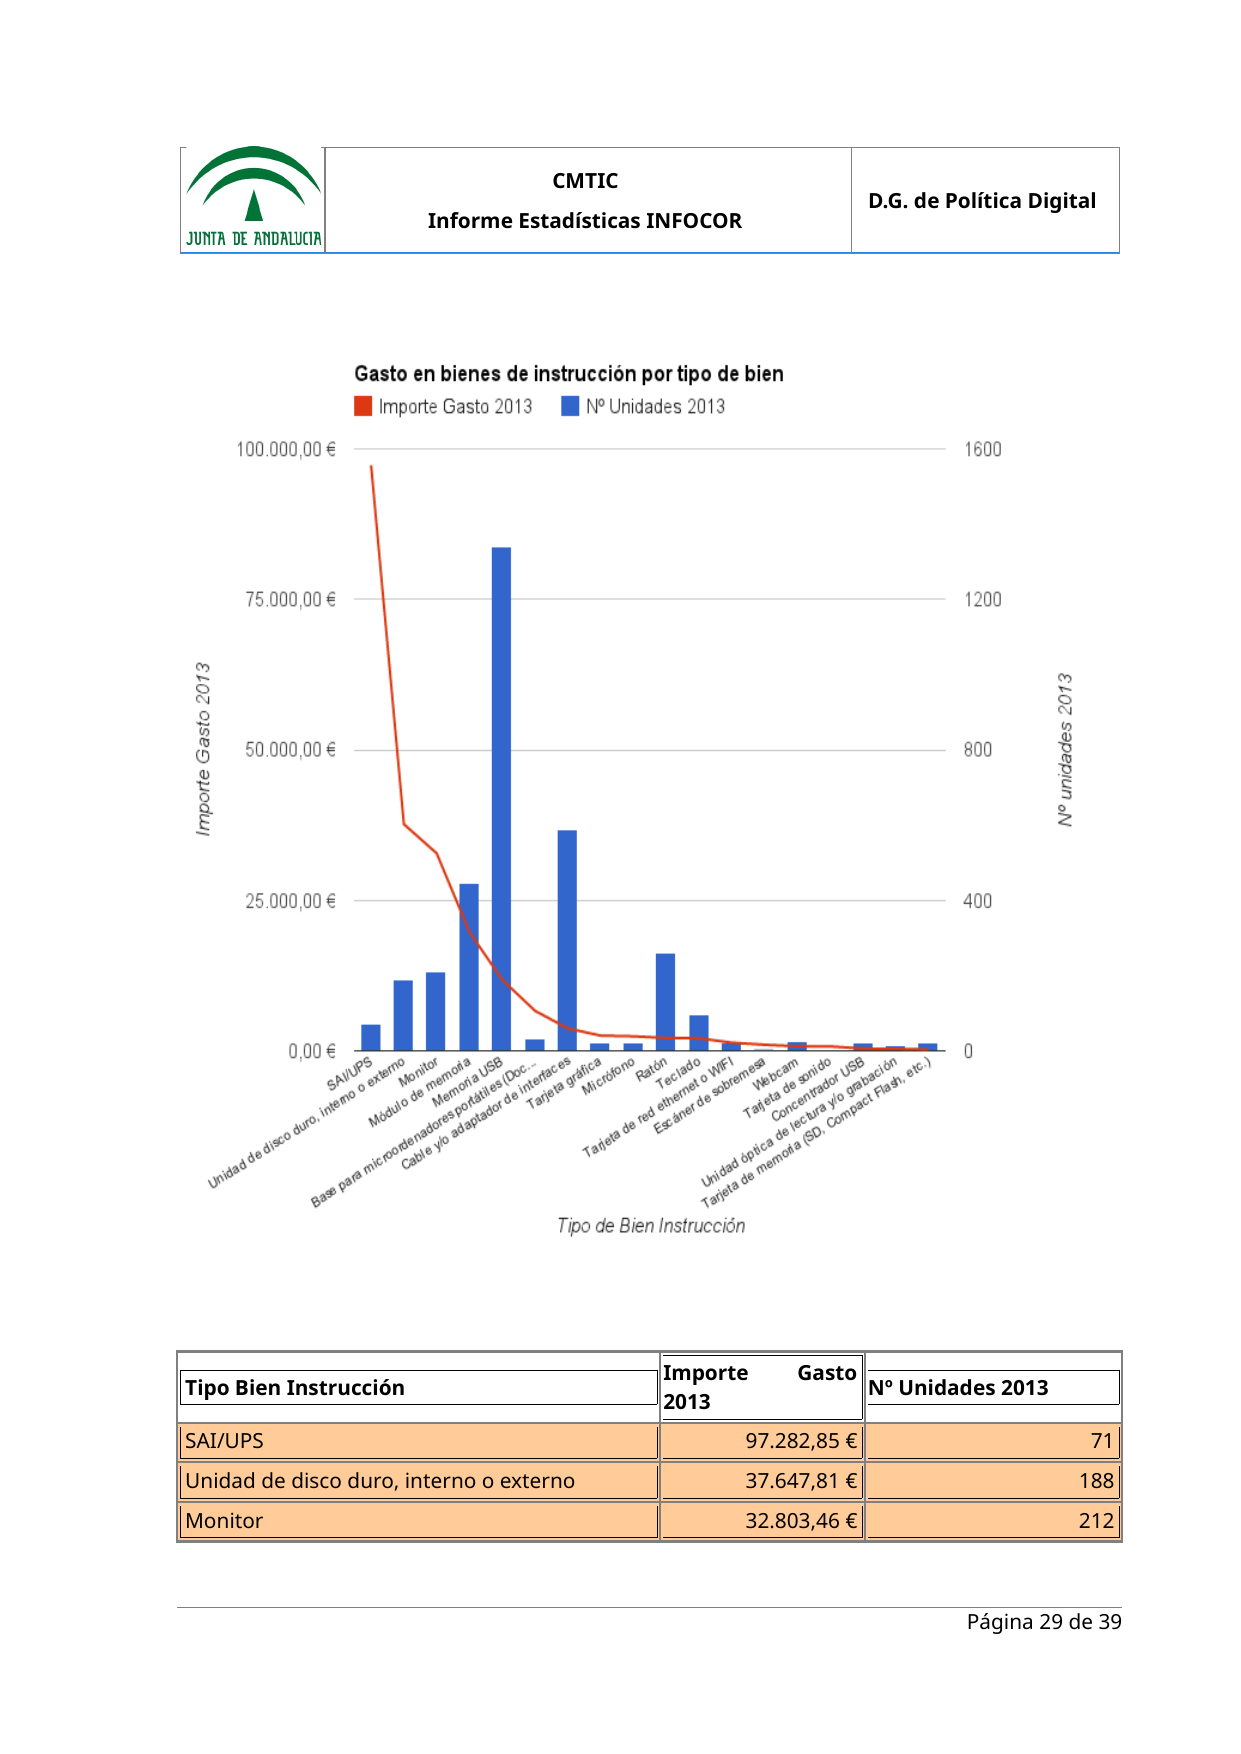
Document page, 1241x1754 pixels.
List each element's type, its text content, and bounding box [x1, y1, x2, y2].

table_cell 188 [866, 1463, 1121, 1501]
table_cell Unidad de disco duro, interno o externo [178, 1463, 659, 1501]
table_cell 212 [866, 1503, 1121, 1540]
table_cell 32.803,46 € [661, 1503, 864, 1540]
table_cell SAI/UPS [178, 1424, 659, 1461]
table_header Tipo Bien Instrucción [178, 1353, 659, 1422]
table_cell 97.282,85 € [661, 1424, 864, 1461]
table_cell 71 [866, 1424, 1121, 1461]
table_header Importe Gasto 2013 [661, 1353, 864, 1422]
table_cell Monitor [178, 1503, 659, 1540]
picture [186, 146, 321, 245]
picture [171, 311, 1129, 1238]
table_header Nº Unidades 2013 [866, 1353, 1121, 1422]
table_cell 37.647,81 € [661, 1463, 864, 1501]
